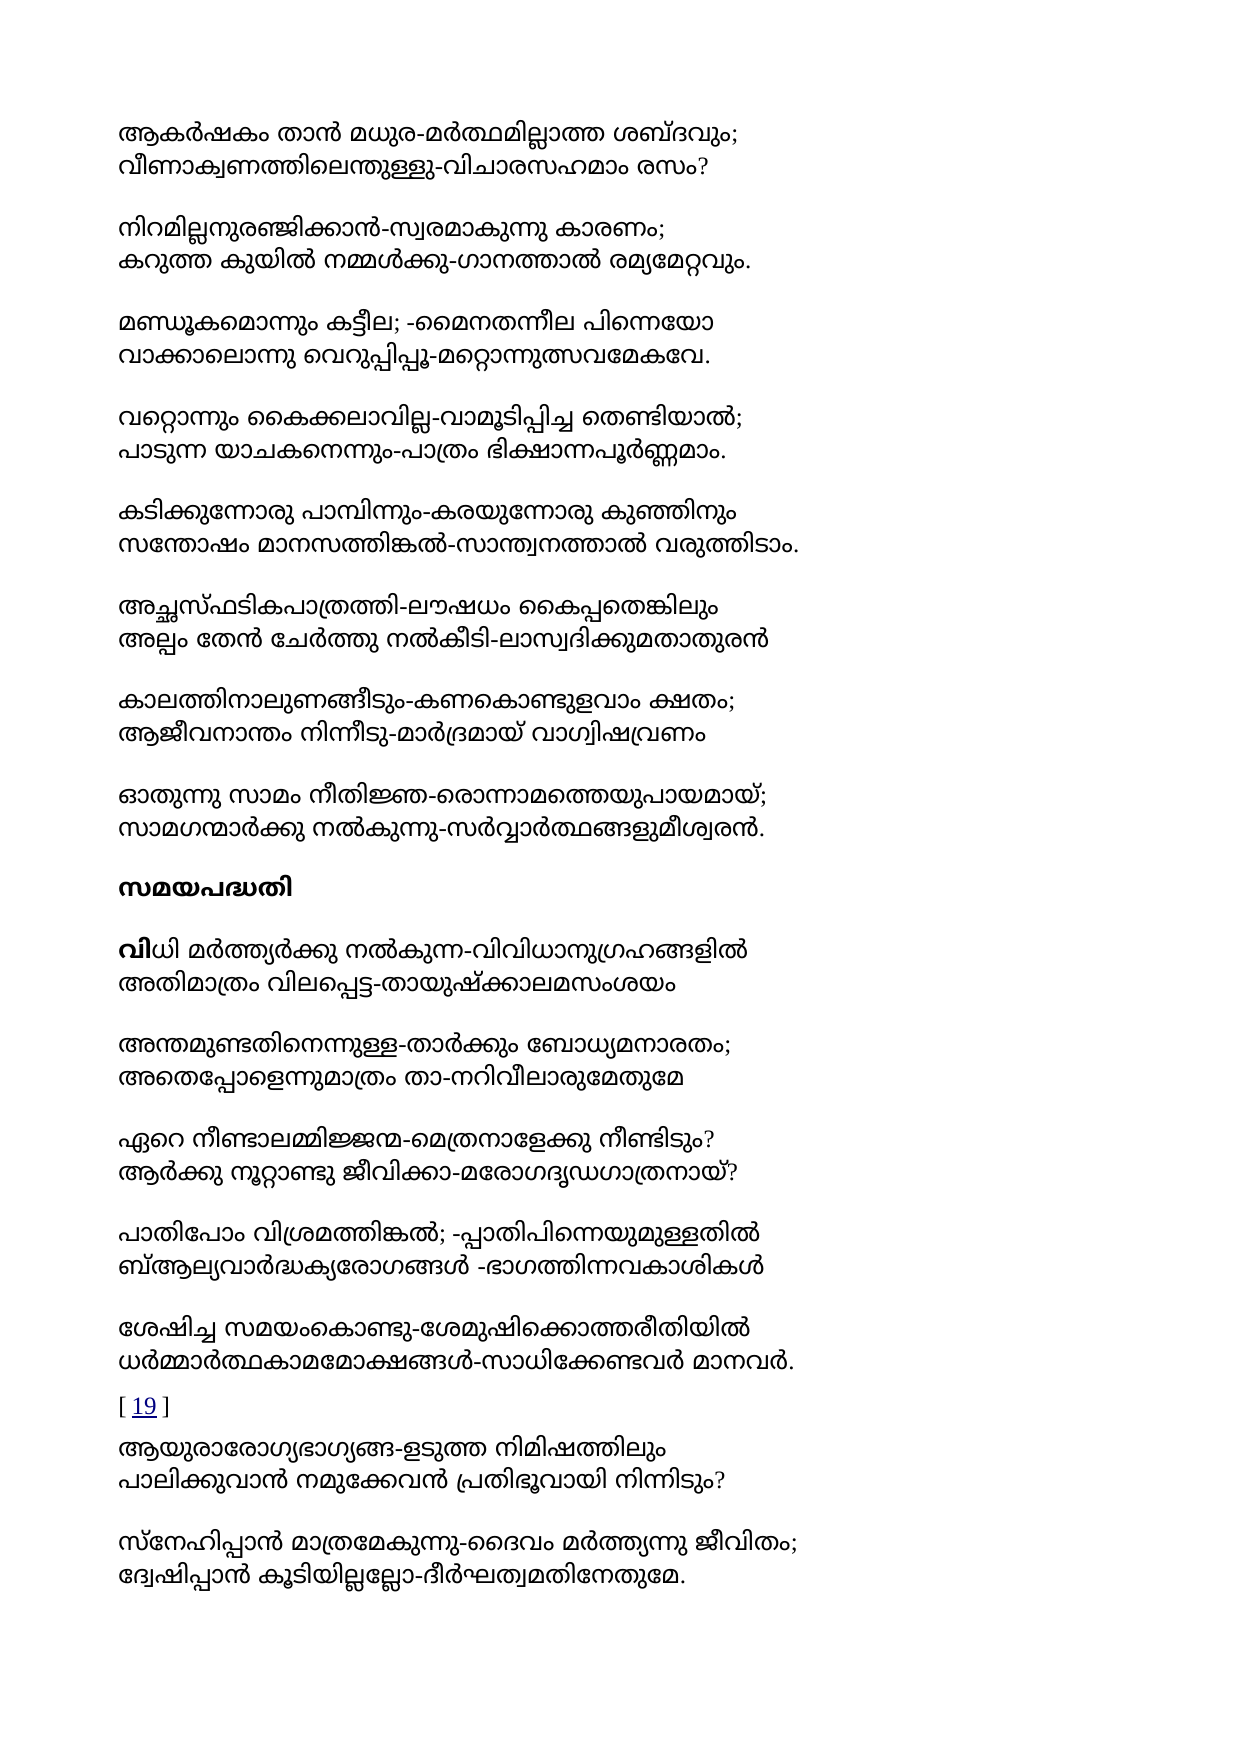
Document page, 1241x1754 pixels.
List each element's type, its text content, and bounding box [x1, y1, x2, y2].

text [ 19 ] [118, 1391, 1122, 1420]
text ആകർഷകം താൻ മധുര-മർത്ഥമില്ലാത്ത ശബ്ദവും; വീണാക്വണത്തിലെന്തുള്ളു-വിചാരസഹമാം രസം? നിറമില്ലനുരഞ്ജിക്കാൻ-സ്വരമാകുന്നു കാരണം; കറുത്ത കുയിൽ നമ്മൾക്കു-ഗാനത്താൽ രമ്യമേറ്റവും. മണ്ഡൂകമൊന്നും കട്ടീല; -മൈനതന്നീല പിന്നെയോ വാക്കാലൊന്നു വെറുപ്പിപ്പൂ-മറ്റൊന്നുത്സവമേകവേ. വറ്റൊന്നും കൈക്കലാവില്ല-വാമൂടിപ്പിച്ച തെണ്ടിയാൽ; പാടുന്ന യാചകനെന്നും-പാത്രം ഭിക്ഷാന്നപൂർണ്ണമാം. കടിക്കുന്നോരു പാമ്പിന്നും-കരയുന്നോരു കുഞ്ഞിനും സന്തോഷം മാനസത്തിങ്കൽ-സാന്ത്വനത്താൽ വരുത്തിടാം. അച്ഛസ്ഫടികപാത്രത്തി-ലൗഷധം കൈപ്പതെങ്കിലും അല്പം തേൻ ചേർത്തു നൽകീടി-ലാസ്വദിക്കുമതാതുരൻ കാലത്തിനാലുണങ്ങീടും-കണകൊണ്ടുളവാം ക്ഷതം; ആജീവനാന്തം നിന്നീടു-മാർദ്രമായ് വാഗ്വിഷവ്രണം ഓതുന്നു സാമം നീതിജ്ഞ-രൊന്നാമത്തെയുപായമായ്; സാമഗന്മാർക്കു നൽകുന്നു-സർവ്വാർത്ഥങ്ങളുമീശ്വരൻ. സമയപദ്ധതി വിധി മർത്ത്യർക്കു നൽകുന്ന-വിവിധാനുഗ്രഹങ്ങളിൽ അതിമാത്രം വിലപ്പെട്ട-തായുഷ്ക്കാലമസംശയം അന്തമുണ്ടതിനെന്നുള്ള-താർക്കും ബോധ്യമനാരതം; അതെപ്പോളെന്നുമാത്രം താ-നറിവീലാരുമേതുമേ ഏറെ നീണ്ടാലമ്മിജ്ജന്മ-മെത്രനാളേക്കു നീണ്ടിടും? ആർക്കു നൂറ്റാണ്ടു ജീവിക്കാ-മരോഗദൃഡഗാത്രനായ്? പാതിപോം വിശ്രമത്തിങ്കൽ; -പ്പാതിപിന്നെയുമുള്ളതിൽ ബ്ആല്യവാർദ്ധക്യരോഗങ്ങൾ -ഭാഗത്തിന്നവകാശികൾ ശേഷിച്ച സമയംകൊണ്ടു-ശേമുഷിക്കൊത്തരീതിയിൽ ധർമ്മാർത്ഥകാമമോക്ഷങ്ങൾ-സാധിക്കേണ്ടവർ മാനവർ. [118, 118, 1122, 1379]
text ആയുരാരോഗ്യഭാഗ്യങ്ങ-ളടുത്ത നിമിഷത്തിലും പാലിക്കുവാൻ നമുക്കേവൻ പ്രതിഭൂവായി നിന്നിടും? സ്നേഹിപ്പാൻ മാത്രമേകുന്നു-ദൈവം മർത്ത്യന്നു ജീവിതം; ദ്വേഷിപ്പാൻ കൂടിയില്ലല്ലോ-ദീർഘത്വമതിനേതുമേ. [118, 1433, 1122, 1622]
